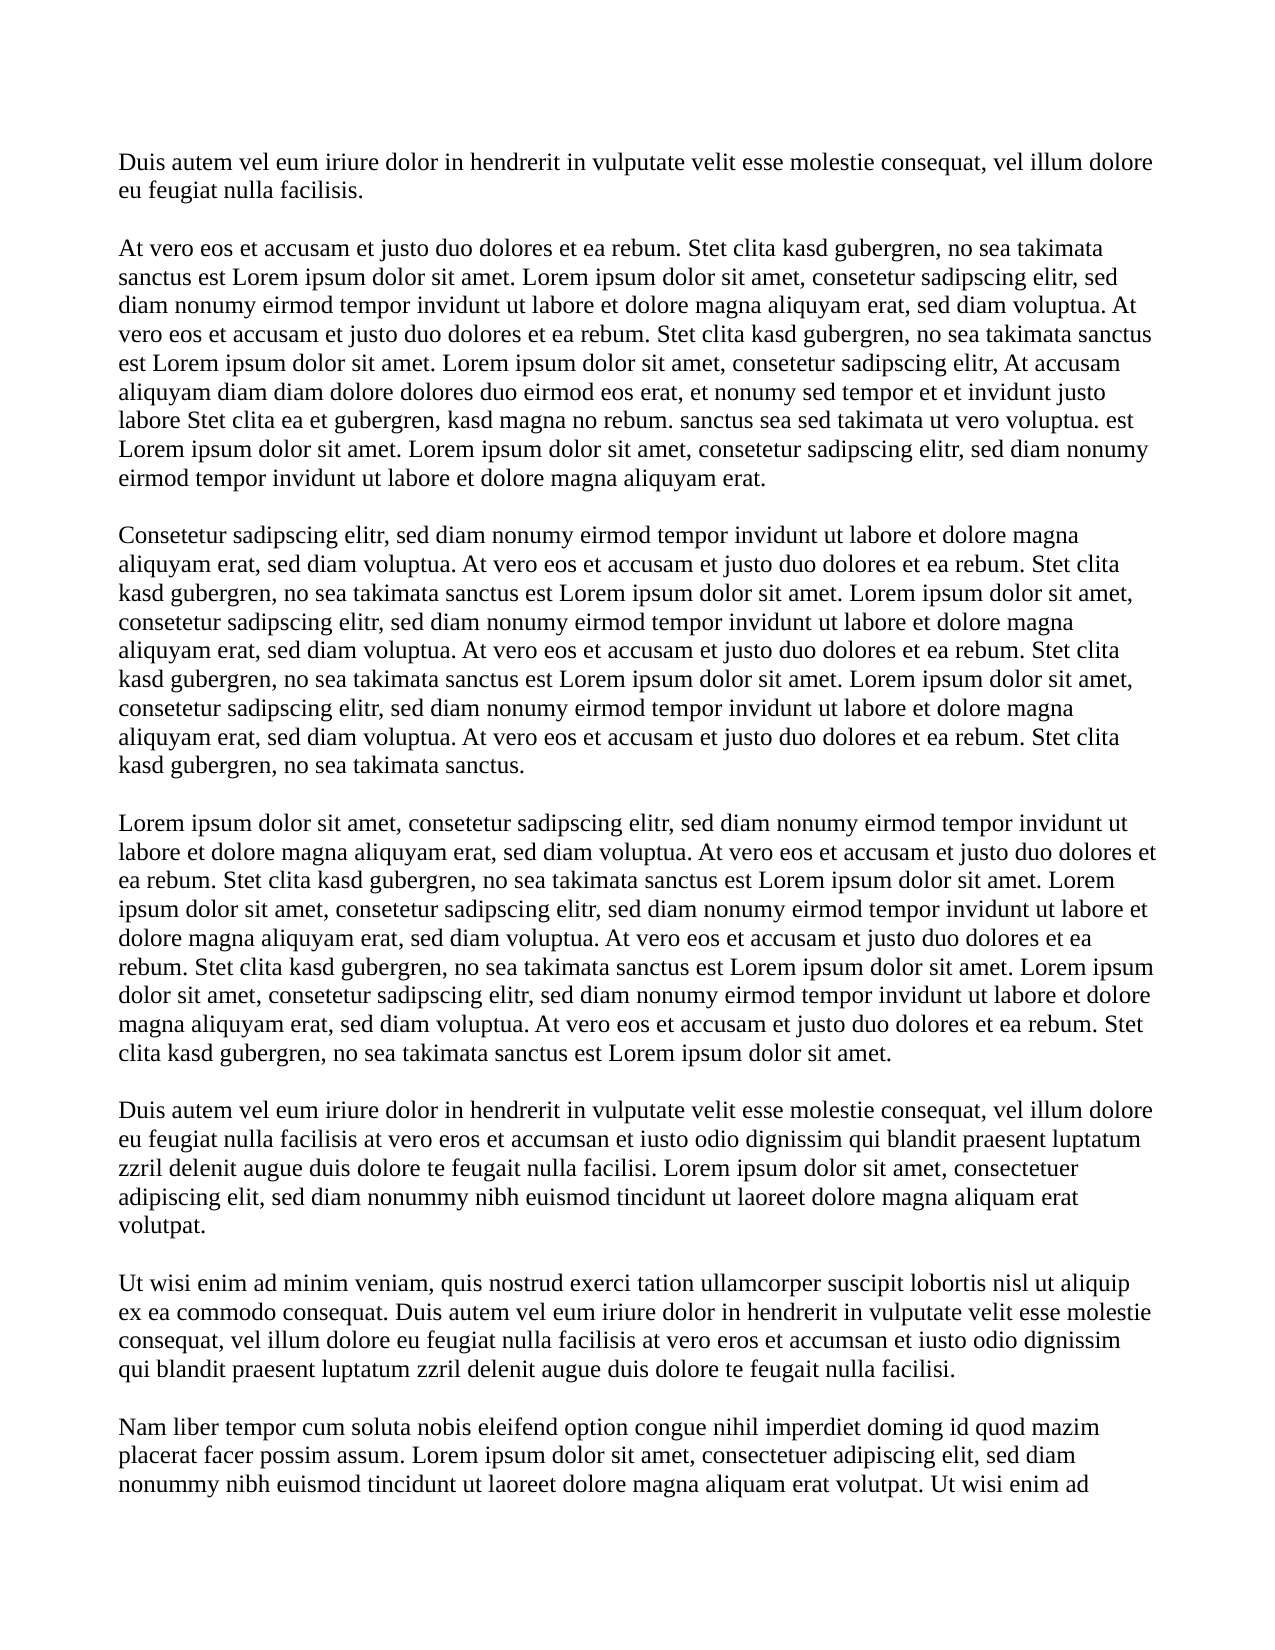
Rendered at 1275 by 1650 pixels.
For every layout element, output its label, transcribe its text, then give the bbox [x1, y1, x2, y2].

text Duis autem vel eum iriure dolor in hendrerit in vulputate velit esse molestie consequat, vel illum dolore eu feugiat nulla facilisis. [118, 147, 1157, 204]
text Ut wisi enim ad minim veniam, quis nostrud exerci tation ullamcorper suscipit lobortis nisl ut aliquip ex ea commodo consequat. Duis autem vel eum iriure dolor in hendrerit in vulputate velit esse molestie consequat, vel illum dolore eu feugiat nulla facilisis at vero eros et accumsan et iusto odio dignissim qui blandit praesent luptatum zzril delenit augue duis dolore te feugait nulla facilisi. [118, 1268, 1157, 1383]
text Lorem ipsum dolor sit amet, consetetur sadipscing elitr, sed diam nonumy eirmod tempor invidunt ut labore et dolore magna aliquyam erat, sed diam voluptua. At vero eos et accusam et justo duo dolores et ea rebum. Stet clita kasd gubergren, no sea takimata sanctus est Lorem ipsum dolor sit amet. Lorem ipsum dolor sit amet, consetetur sadipscing elitr, sed diam nonumy eirmod tempor invidunt ut labore et dolore magna aliquyam erat, sed diam voluptua. At vero eos et accusam et justo duo dolores et ea rebum. Stet clita kasd gubergren, no sea takimata sanctus est Lorem ipsum dolor sit amet. Lorem ipsum dolor sit amet, consetetur sadipscing elitr, sed diam nonumy eirmod tempor invidunt ut labore et dolore magna aliquyam erat, sed diam voluptua. At vero eos et accusam et justo duo dolores et ea rebum. Stet clita kasd gubergren, no sea takimata sanctus est Lorem ipsum dolor sit amet. [118, 808, 1157, 1067]
text Nam liber tempor cum soluta nobis eleifend option congue nihil imperdiet doming id quod mazim placerat facer possim assum. Lorem ipsum dolor sit amet, consectetuer adipiscing elit, sed diam nonummy nibh euismod tincidunt ut laoreet dolore magna aliquam erat volutpat. Ut wisi enim ad [118, 1412, 1157, 1498]
text Consetetur sadipscing elitr, sed diam nonumy eirmod tempor invidunt ut labore et dolore magna aliquyam erat, sed diam voluptua. At vero eos et accusam et justo duo dolores et ea rebum. Stet clita kasd gubergren, no sea takimata sanctus est Lorem ipsum dolor sit amet. Lorem ipsum dolor sit amet, consetetur sadipscing elitr, sed diam nonumy eirmod tempor invidunt ut labore et dolore magna aliquyam erat, sed diam voluptua. At vero eos et accusam et justo duo dolores et ea rebum. Stet clita kasd gubergren, no sea takimata sanctus est Lorem ipsum dolor sit amet. Lorem ipsum dolor sit amet, consetetur sadipscing elitr, sed diam nonumy eirmod tempor invidunt ut labore et dolore magna aliquyam erat, sed diam voluptua. At vero eos et accusam et justo duo dolores et ea rebum. Stet clita kasd gubergren, no sea takimata sanctus. [118, 521, 1157, 779]
text At vero eos et accusam et justo duo dolores et ea rebum. Stet clita kasd gubergren, no sea takimata sanctus est Lorem ipsum dolor sit amet. Lorem ipsum dolor sit amet, consetetur sadipscing elitr, sed diam nonumy eirmod tempor invidunt ut labore et dolore magna aliquyam erat, sed diam voluptua. At vero eos et accusam et justo duo dolores et ea rebum. Stet clita kasd gubergren, no sea takimata sanctus est Lorem ipsum dolor sit amet. Lorem ipsum dolor sit amet, consetetur sadipscing elitr, At accusam aliquyam diam diam dolore dolores duo eirmod eos erat, et nonumy sed tempor et et invidunt justo labore Stet clita ea et gubergren, kasd magna no rebum. sanctus sea sed takimata ut vero voluptua. est Lorem ipsum dolor sit amet. Lorem ipsum dolor sit amet, consetetur sadipscing elitr, sed diam nonumy eirmod tempor invidunt ut labore et dolore magna aliquyam erat. [118, 233, 1157, 492]
text Duis autem vel eum iriure dolor in hendrerit in vulputate velit esse molestie consequat, vel illum dolore eu feugiat nulla facilisis at vero eros et accumsan et iusto odio dignissim qui blandit praesent luptatum zzril delenit augue duis dolore te feugait nulla facilisi. Lorem ipsum dolor sit amet, consectetuer adipiscing elit, sed diam nonummy nibh euismod tincidunt ut laoreet dolore magna aliquam erat volutpat. [118, 1096, 1157, 1239]
